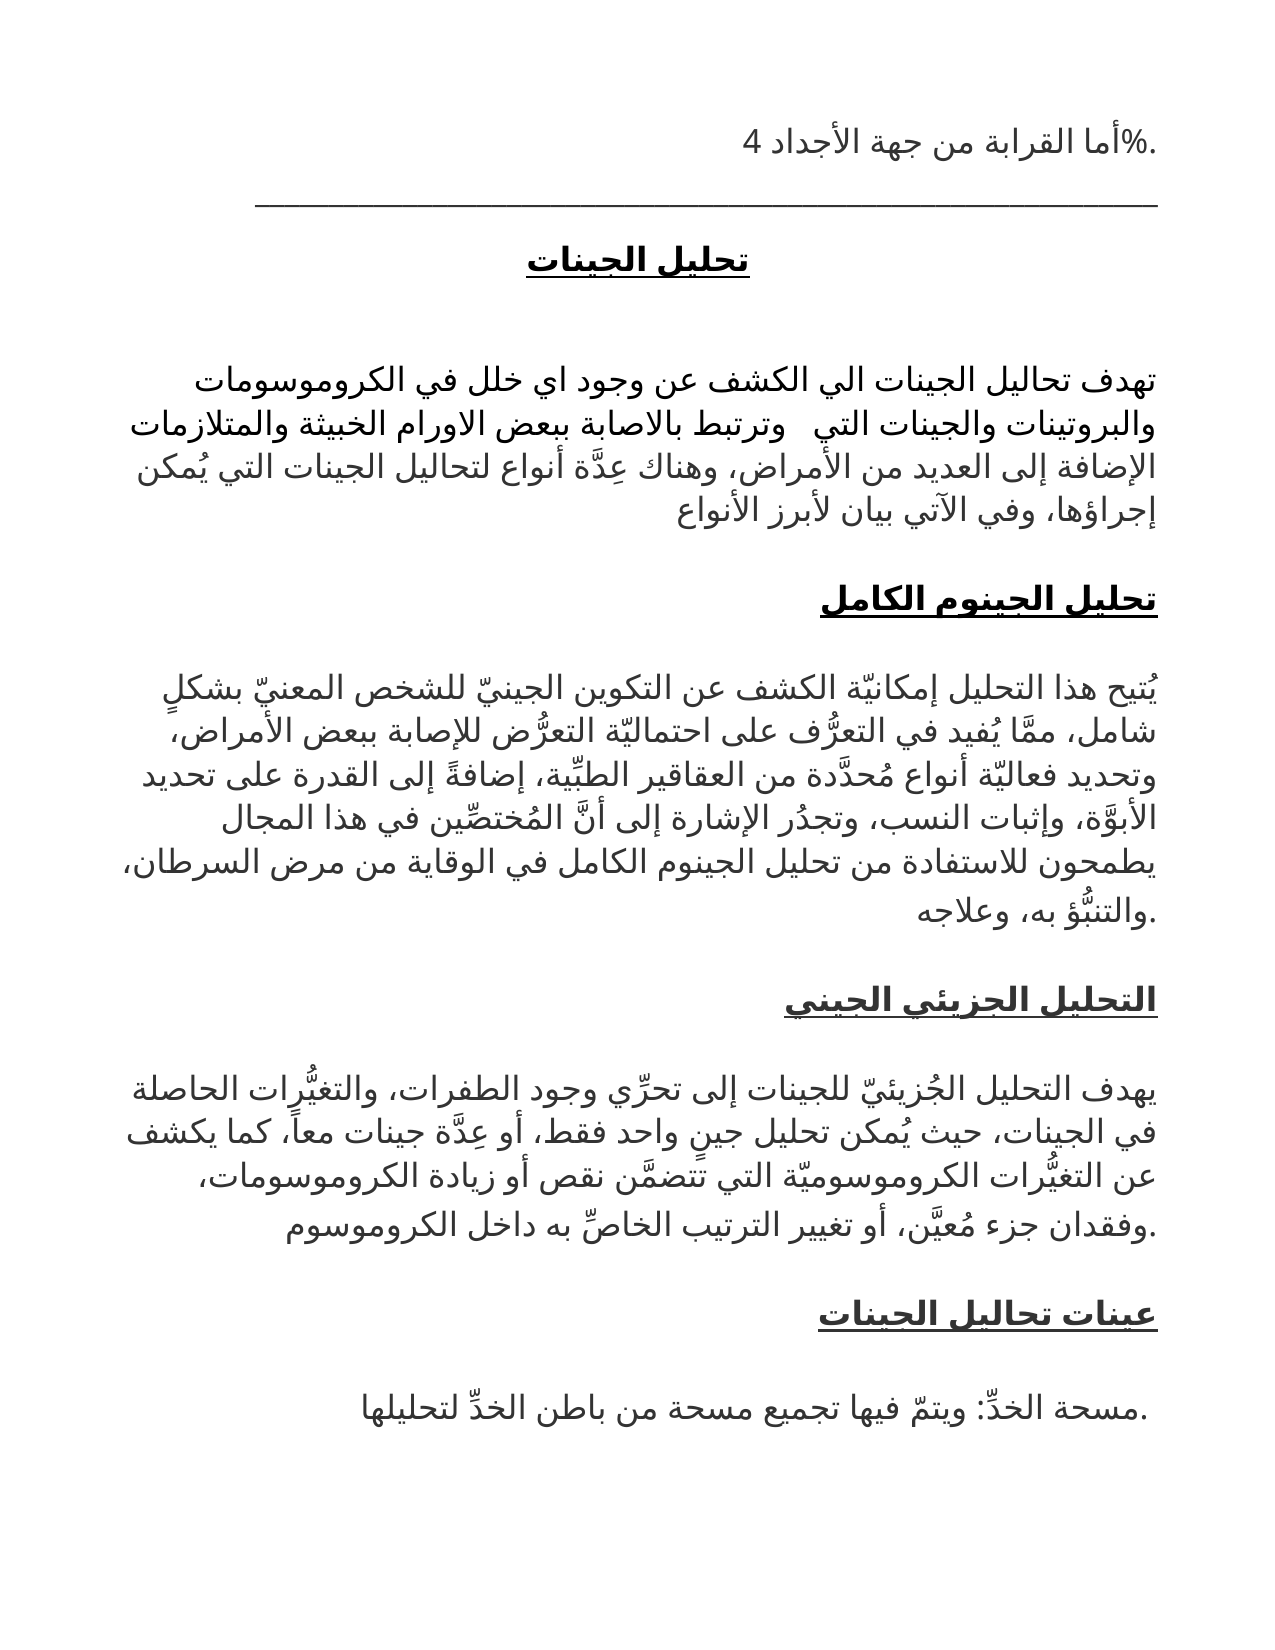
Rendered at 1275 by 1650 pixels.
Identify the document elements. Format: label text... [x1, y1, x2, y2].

text تحليل الجينات [118, 241, 1157, 285]
text يهدف التحليل الجُزيئيّ للجينات إلى تحرِّي وجود الطفرات، والتغيُّرات الحاصلة في الجينات، حيث يُمكن تحليل جينٍ واحد فقط، أو عِدَّة جينات معاً، كما يكشف عن التغيُّرات الكروموسوميّة التي تتضمَّن نقص أو زيادة الكروموسومات، وفقدان جزء مُعيَّن، أو تغيير الترتيب الخاصِّ به داخل الكروموسوم. [118, 1070, 1157, 1250]
text التحليل الجزيئي الجيني [118, 981, 1157, 1070]
text تحليل الجينوم الكامل [118, 581, 1157, 624]
text مسحة الخدِّ: ويتمّ فيها تجميع مسحة من باطن الخدِّ لتحليلها. [118, 1384, 1157, 1433]
text عينات تحاليل الجينات [118, 1295, 1157, 1338]
text يُتيح هذا التحليل إمكانيّة الكشف عن التكوين الجينيّ للشخص المعنيّ بشكلٍ شامل، ممَّا يُفيد في التعرُّف على احتماليّة التعرُّض للإصابة ببعض الأمراض، وتحديد فعاليّة أنواع مُحدَّدة من العقاقير الطبِّية، إضافةً إلى القدرة على تحديد الأبوَّة، وإثبات النسب، وتجدُر الإشارة إلى أنَّ المُختصِّين في هذا المجال يطمحون للاستفادة من تحليل الجينوم الكامل في الوقاية من مرض السرطان، والتنبُّؤ به، وعلاجه. [118, 669, 1157, 936]
text الجينات المتنحية: هي الجينات الداخلية التي لا تظهر على الشكل الخارجي للطفل، لكنها تؤثر في نصف التكوين الوراثي لهذه الصفة، حيث تنتقل إلى الأجيال التالية دون ظهورها خارجياً، ومن الممكن أن يتصادف الأبوان بحمل الجين المتنحي فيجتمع الجينان المتنحيان لهذه الصفة ويؤثران على المظهر الخارجي للطفل القادم، ويحدث ذلك عادة في زواج الأقارب؛ لأنهم يشتركون في بعض الجينات، وتزداد نسبة الجينات المشتركة بازدياد درجة القرابة بينهما؛ فمثلاً احتمال وجود جينات متشابهة بين الزوجين من جهة قرابة أحد الأبوين 8% أما القرابة من جهة الأجداد 4%. _____________________________________________________________ [118, 118, 1157, 213]
text تهدف تحاليل الجينات الي الكشف عن وجود اي خلل في الكروموسومات والبروتينات والجينات التي وترتبط بالاصابة ببعض الاورام الخبيثة والمتلازمات الإضافة إلى العديد من الأمراض، وهناك عِدَّة أنواع لتحاليل الجينات التي يُمكن إجراؤها، وفي الآتي بيان لأبرز الأنواع [118, 362, 1157, 581]
